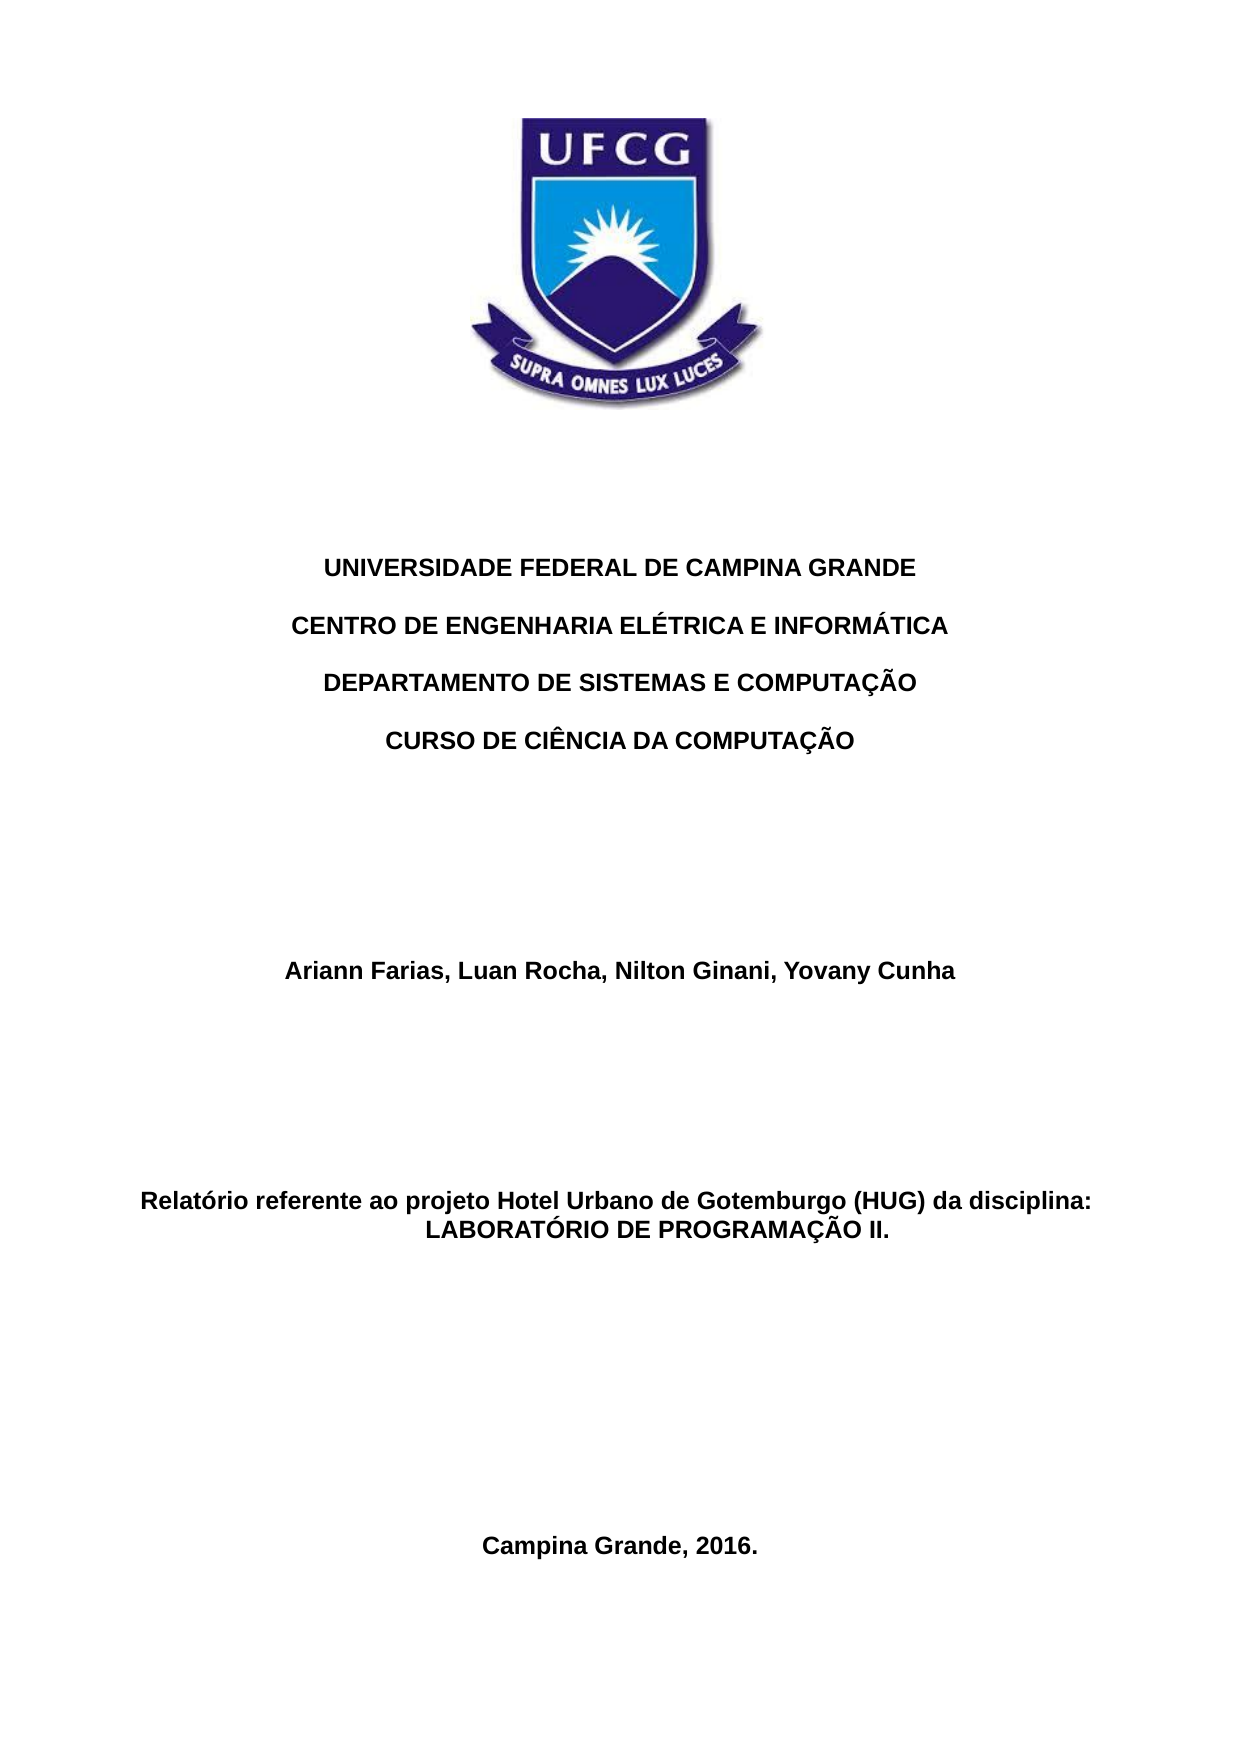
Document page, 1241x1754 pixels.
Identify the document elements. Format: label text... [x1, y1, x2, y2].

text UNIVERSIDADE FEDERAL DE CAMPINA GRANDE [118, 553, 1122, 582]
text Relatório referente ao projeto Hotel Urbano de Gotemburgo (HUG) da disciplina: LABORATÓRIO DE PROGRAMAÇÃO II. [118, 1186, 1122, 1243]
picture [470, 118, 766, 410]
text Ariann Farias, Luan Rocha, Nilton Ginani, Yovany Cunha [118, 956, 1122, 984]
text Campina Grande, 2016. [118, 1531, 1122, 1559]
text DEPARTAMENTO DE SISTEMAS E COMPUTAÇÃO [118, 668, 1122, 697]
text CENTRO DE ENGENHARIA ELÉTRICA E INFORMÁTICA [118, 611, 1122, 639]
text CURSO DE CIÊNCIA DA COMPUTAÇÃO [118, 726, 1122, 754]
